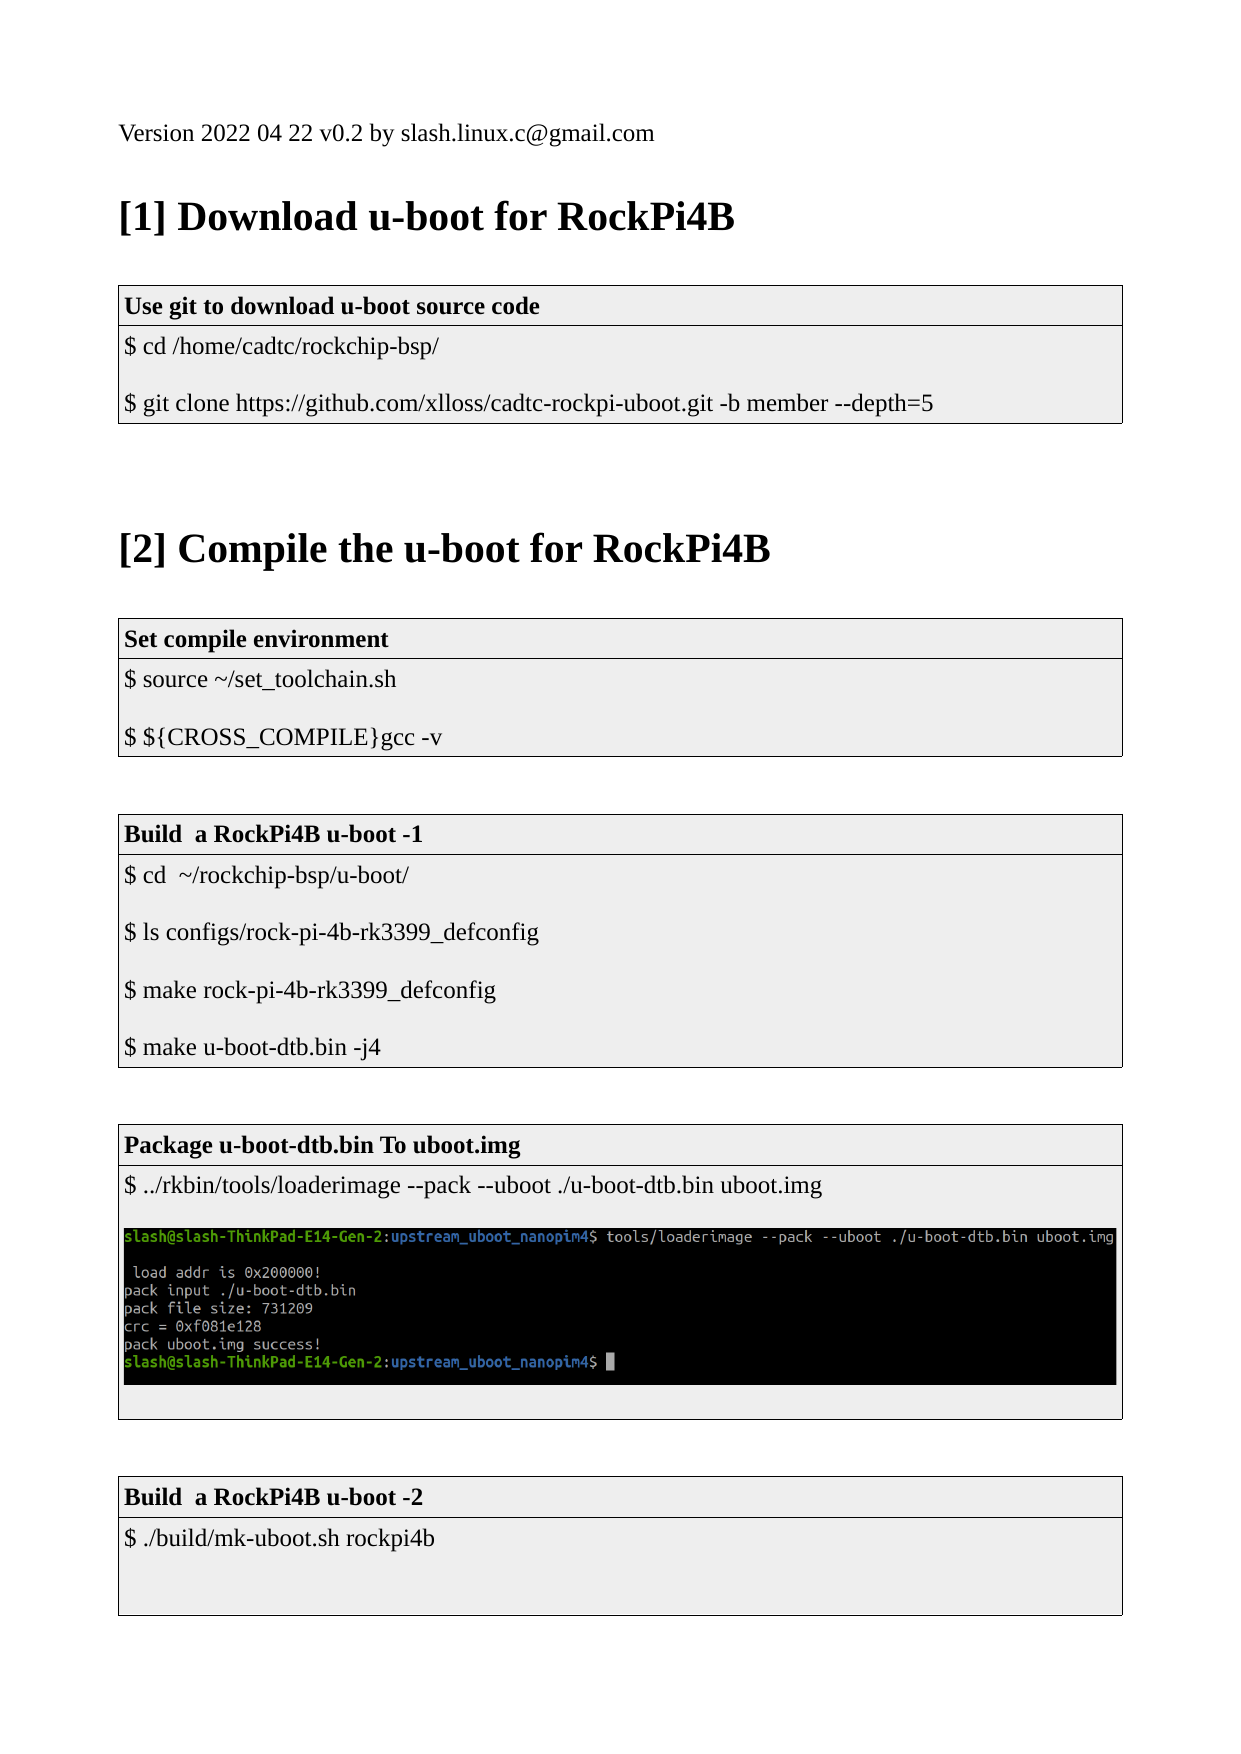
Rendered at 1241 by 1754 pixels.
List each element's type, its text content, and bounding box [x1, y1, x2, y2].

table_header Set compile environment [119, 619, 1122, 658]
subtitle [2] Compile the u-boot for RockPi4B [118, 524, 1122, 605]
table_header Build a RockPi4B u-boot -2 [119, 1477, 1122, 1517]
table_header Package u-boot-dtb.bin To uboot.img [119, 1125, 1122, 1165]
table_header Build a RockPi4B u-boot -1 [119, 815, 1122, 854]
picture [123, 1228, 1117, 1385]
table_header Use git to download u-boot source code [119, 286, 1122, 325]
table_cell $ cd /home/cadtc/rockchip-bsp/ $ git clone https://github.com/xlloss/cadtc-rockpi-uboot.git -b member --depth=5 [119, 326, 1122, 423]
table_cell $ ./build/mk-uboot.sh rockpi4b [119, 1518, 1122, 1614]
subtitle [1] Download u-boot for RockPi4B [118, 191, 1122, 272]
table_cell $ source ~/set_toolchain.sh $ ${CROSS_COMPILE}gcc -v [119, 659, 1122, 756]
table_cell $ ../rkbin/tools/loaderimage --pack --uboot ./u-boot-dtb.bin uboot.img [119, 1166, 1122, 1419]
table_cell $ cd ~/rockchip-bsp/u-boot/ $ ls configs/rock-pi-4b-rk3399_defconfig $ make rock-pi-4b-rk3399_defconfig $ make u-boot-dtb.bin -j4 [119, 855, 1122, 1067]
